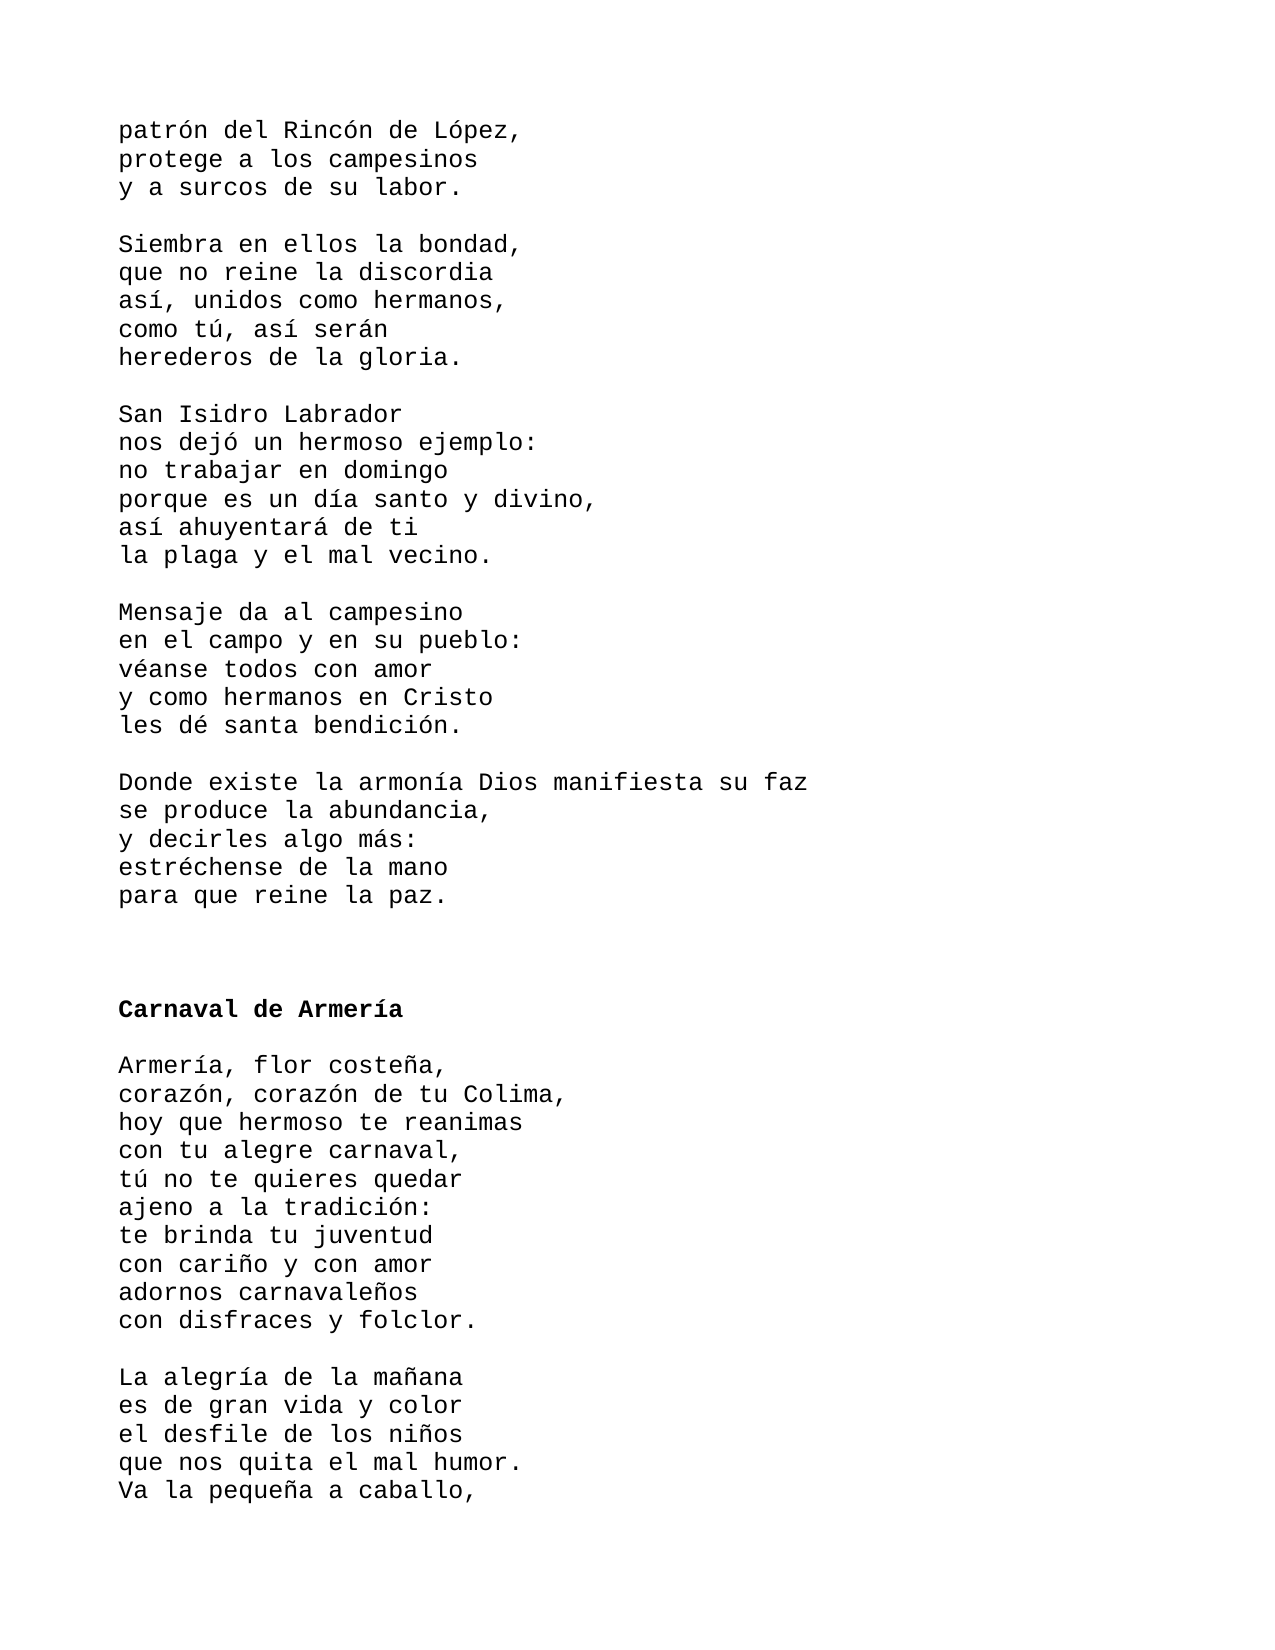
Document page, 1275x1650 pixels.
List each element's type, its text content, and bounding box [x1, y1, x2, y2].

text ajeno a la tradición: [118, 1195, 1157, 1223]
text que nos quita el mal humor. [118, 1450, 1157, 1478]
text con cariño y con amor [118, 1251, 1157, 1280]
text así, unidos como hermanos, [118, 288, 1157, 316]
text véanse todos con amor [118, 656, 1157, 685]
text Va la pequeña a caballo, [118, 1478, 1157, 1506]
text nos dejó un hermoso ejemplo: [118, 430, 1157, 458]
text les dé santa bendición. [118, 713, 1157, 741]
text en el campo y en su pueblo: [118, 628, 1157, 656]
text adornos carnavaleños [118, 1280, 1157, 1308]
text estréchense de la mano [118, 855, 1157, 883]
text porque es un día santo y divino, [118, 486, 1157, 515]
text Armería, flor costeña, [118, 1053, 1157, 1081]
text Donde existe la armonía Dios manifiesta su faz [118, 770, 1157, 798]
text no trabajar en domingo [118, 458, 1157, 486]
text así ahuyentará de ti [118, 515, 1157, 543]
text para que reine la paz. [118, 883, 1157, 911]
text tú no te quieres quedar [118, 1166, 1157, 1195]
text te brinda tu juventud [118, 1223, 1157, 1251]
text se produce la abundancia, [118, 798, 1157, 826]
text Siembra en ellos la bondad, [118, 231, 1157, 260]
text con disfraces y folclor. [118, 1308, 1157, 1336]
text que no reine la discordia [118, 260, 1157, 288]
text es de gran vida y color [118, 1393, 1157, 1421]
text La alegría de la mañana [118, 1365, 1157, 1393]
text Carnaval de Armería [118, 996, 1157, 1025]
text y como hermanos en Cristo [118, 685, 1157, 713]
text el desfile de los niños [118, 1421, 1157, 1450]
text como tú, así serán [118, 316, 1157, 345]
text y a surcos de su labor. [118, 175, 1157, 203]
text la plaga y el mal vecino. [118, 543, 1157, 571]
text y decirles algo más: [118, 826, 1157, 855]
text Mensaje da al campesino [118, 600, 1157, 628]
text con tu alegre carnaval, [118, 1138, 1157, 1166]
text corazón, corazón de tu Colima, [118, 1081, 1157, 1110]
text herederos de la gloria. [118, 345, 1157, 373]
text protege a los campesinos [118, 146, 1157, 175]
text hoy que hermoso te reanimas [118, 1110, 1157, 1138]
text San Isidro Labrador [118, 401, 1157, 430]
text patrón del Rincón de López, [118, 118, 1157, 146]
